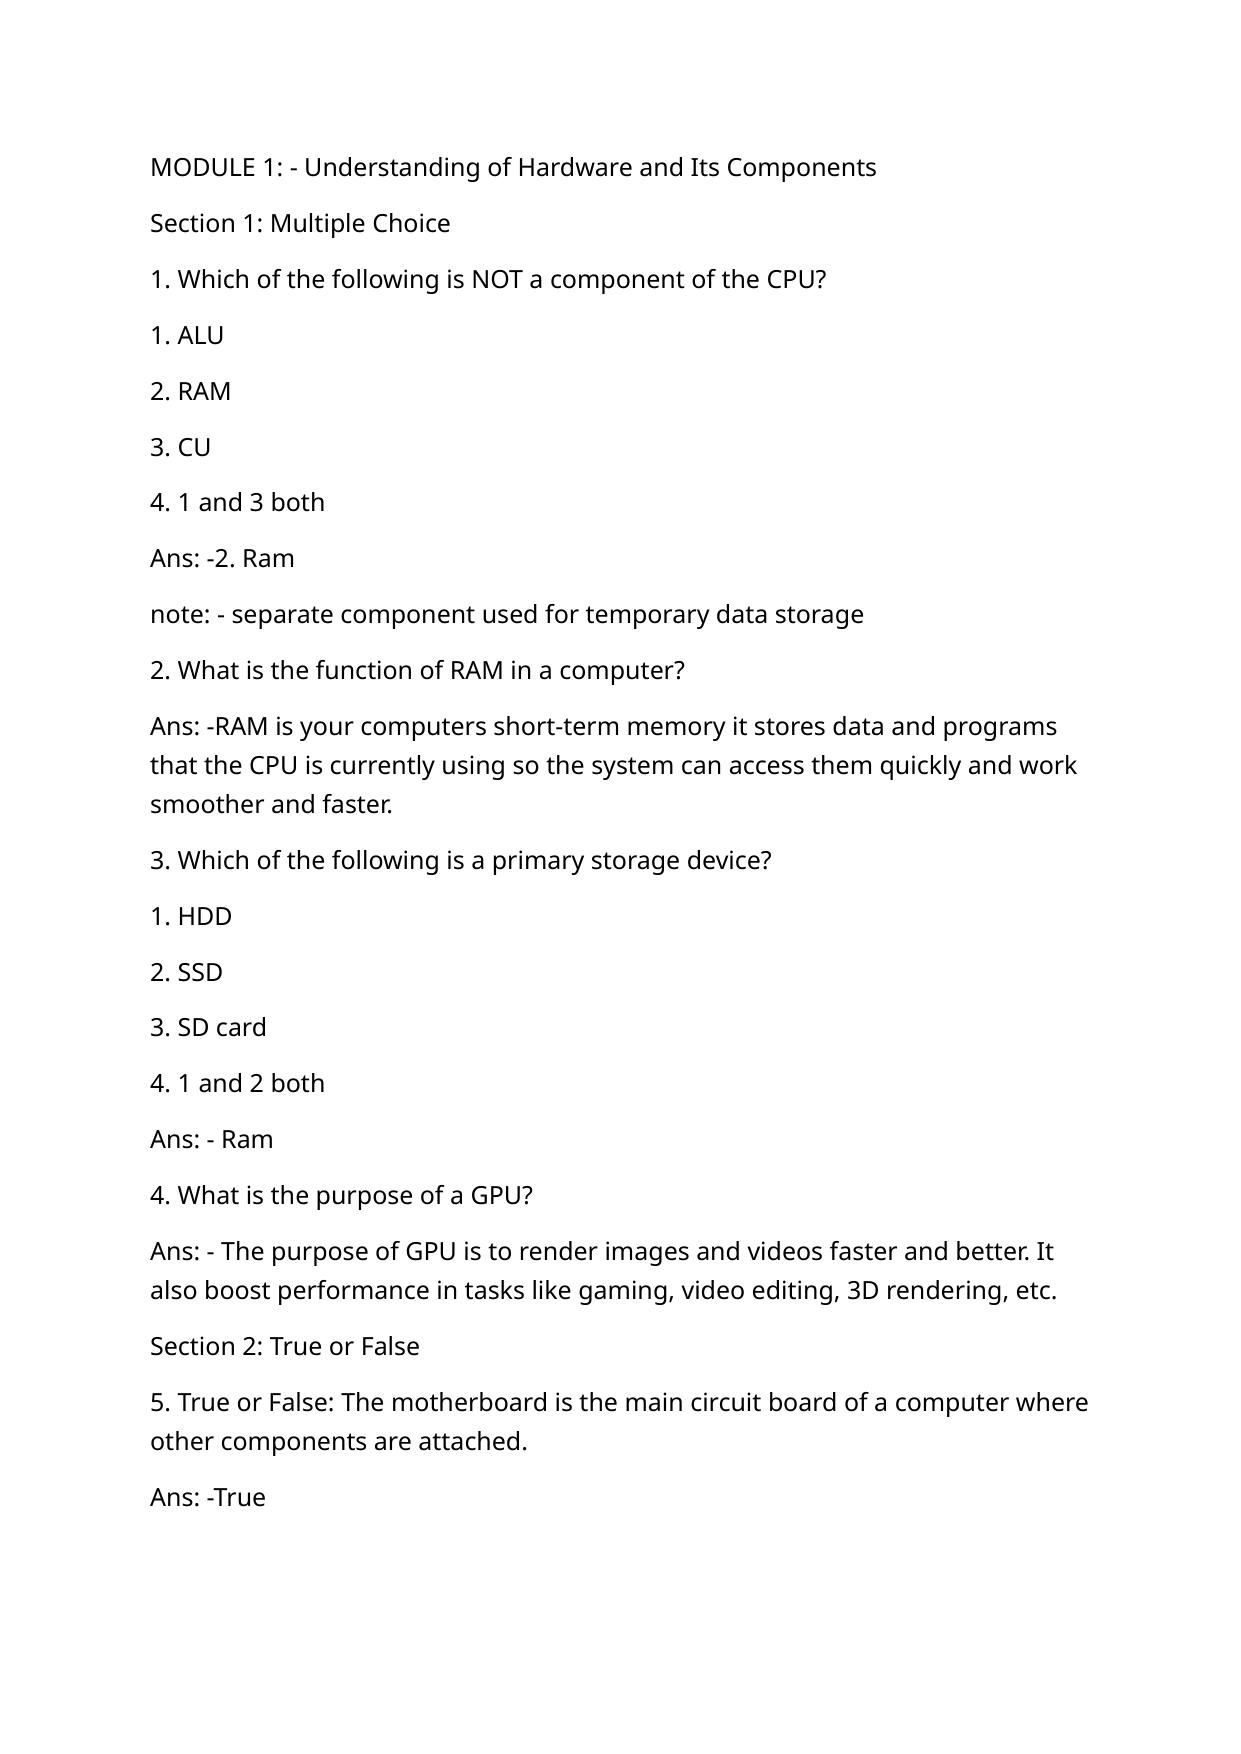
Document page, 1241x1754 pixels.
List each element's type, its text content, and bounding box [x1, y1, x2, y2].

text 4. 1 and 3 both [150, 485, 1090, 519]
text 3. SD card [150, 1010, 1090, 1044]
text MODULE 1: - Understanding of Hardware and Its Components [150, 150, 1090, 184]
text Section 2: True or False [150, 1328, 1090, 1362]
text 3. CU [150, 429, 1090, 463]
text 2. RAM [150, 373, 1090, 407]
text 4. What is the purpose of a GPU? [150, 1177, 1090, 1212]
text 1. Which of the following is NOT a component of the CPU? [150, 262, 1090, 296]
text 1. HDD [150, 898, 1090, 932]
text 2. What is the function of RAM in a computer? [150, 652, 1090, 687]
text 1. ALU [150, 317, 1090, 352]
text Ans: -True [150, 1479, 1090, 1513]
text note: - separate component used for temporary data storage [150, 597, 1090, 631]
text 5. True or False: The motherboard is the main circuit board of a computer where other components are attached. [150, 1384, 1090, 1457]
text Ans: - Ram [150, 1122, 1090, 1156]
text Ans: - The purpose of GPU is to render images and videos faster and better. It also boost performance in tasks like gaming, video editing, 3D rendering, etc. [150, 1233, 1090, 1307]
text Section 1: Multiple Choice [150, 206, 1090, 240]
text 2. SSD [150, 954, 1090, 988]
text 4. 1 and 2 both [150, 1066, 1090, 1100]
text Ans: -2. Ram [150, 541, 1090, 575]
text 3. Which of the following is a primary storage device? [150, 842, 1090, 877]
text Ans: -RAM is your computers short-term memory it stores data and programs that the CPU is currently using so the system can access them quickly and work smoother and faster. [150, 708, 1090, 821]
